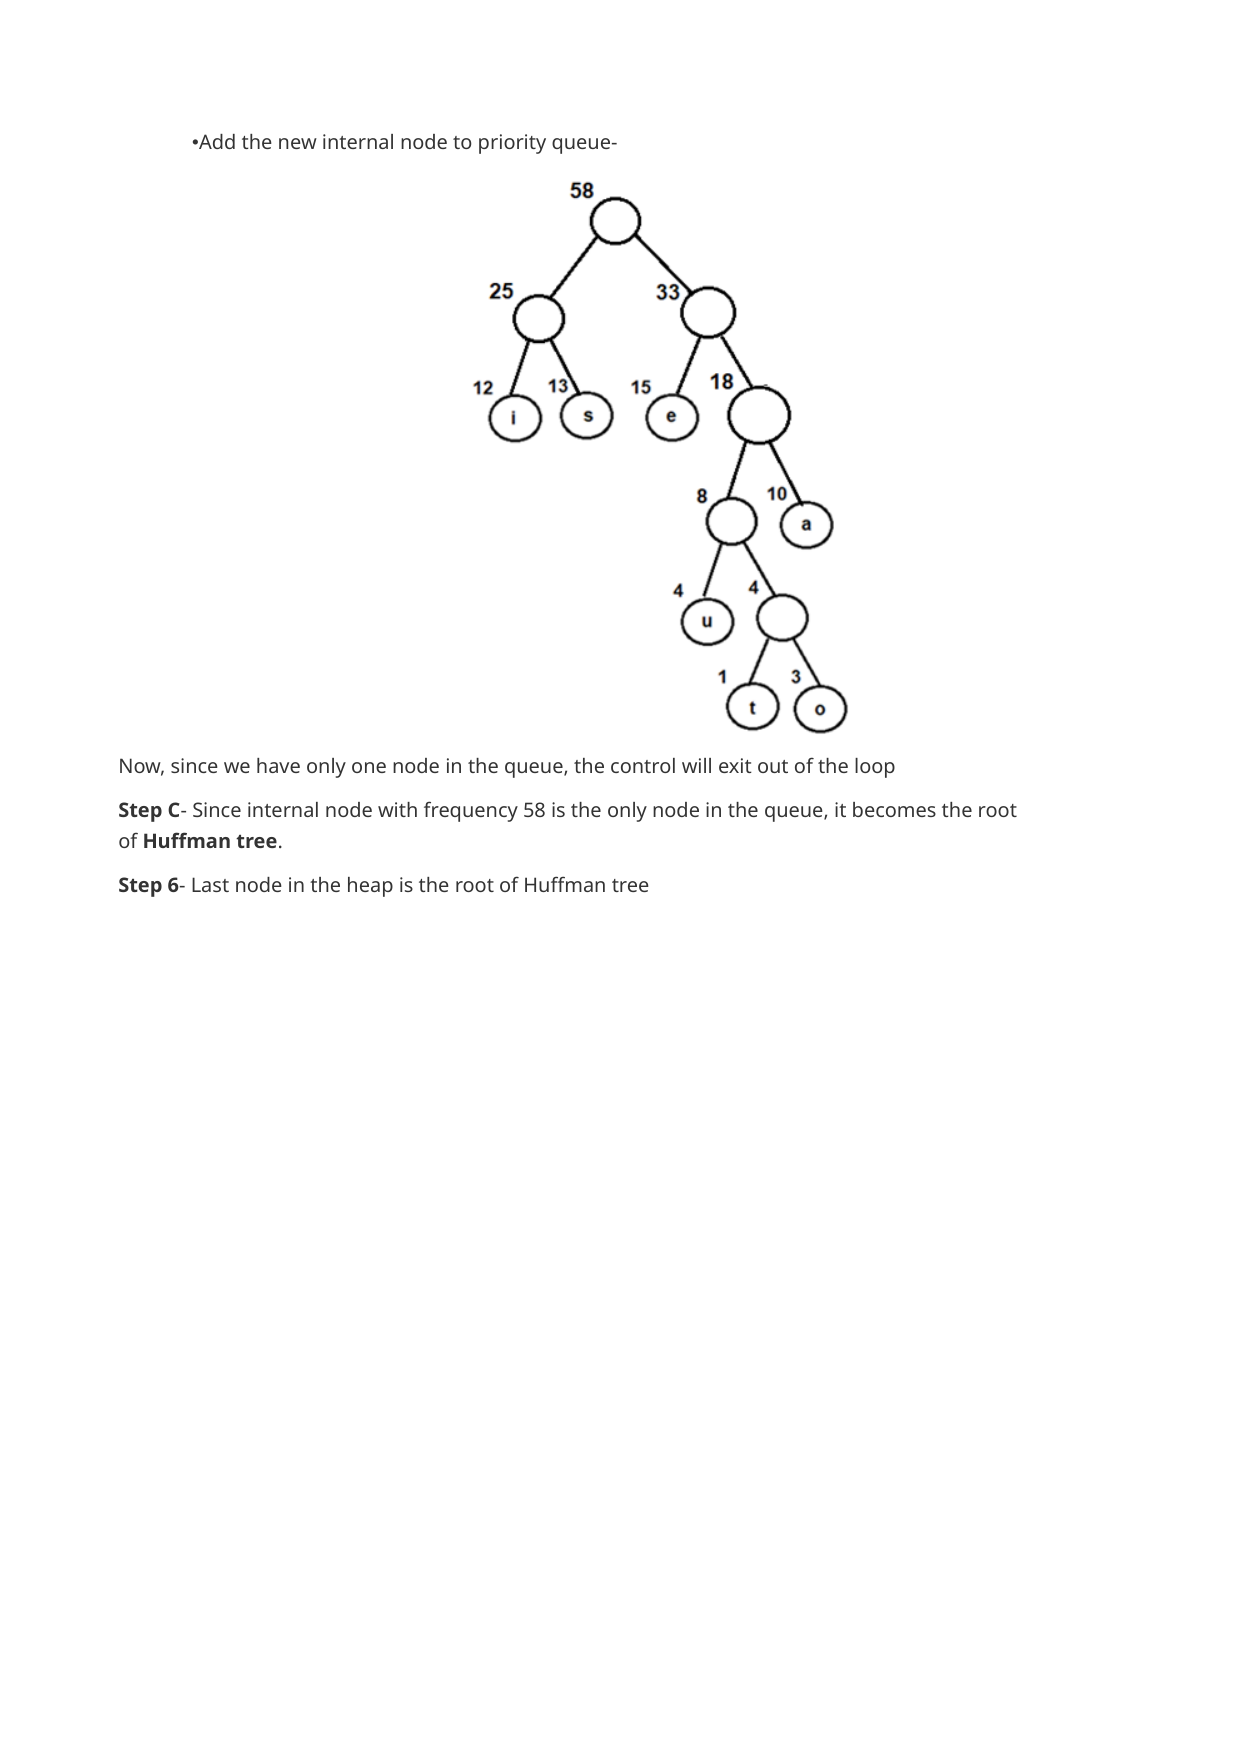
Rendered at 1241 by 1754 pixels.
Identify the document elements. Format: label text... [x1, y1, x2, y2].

text Step 6- Last node in the heap is the root of Huffman tree [118, 871, 1122, 898]
list Add the new internal node to priority queue- [118, 118, 1122, 156]
text Step C- Since internal node with frequency 58 is the only node in the queue, it becomes the root of Huffman tree. [118, 796, 1122, 854]
text Now, since we have only one node in the queue, the control will exit out of the loop [118, 752, 1122, 779]
picture [430, 168, 884, 740]
